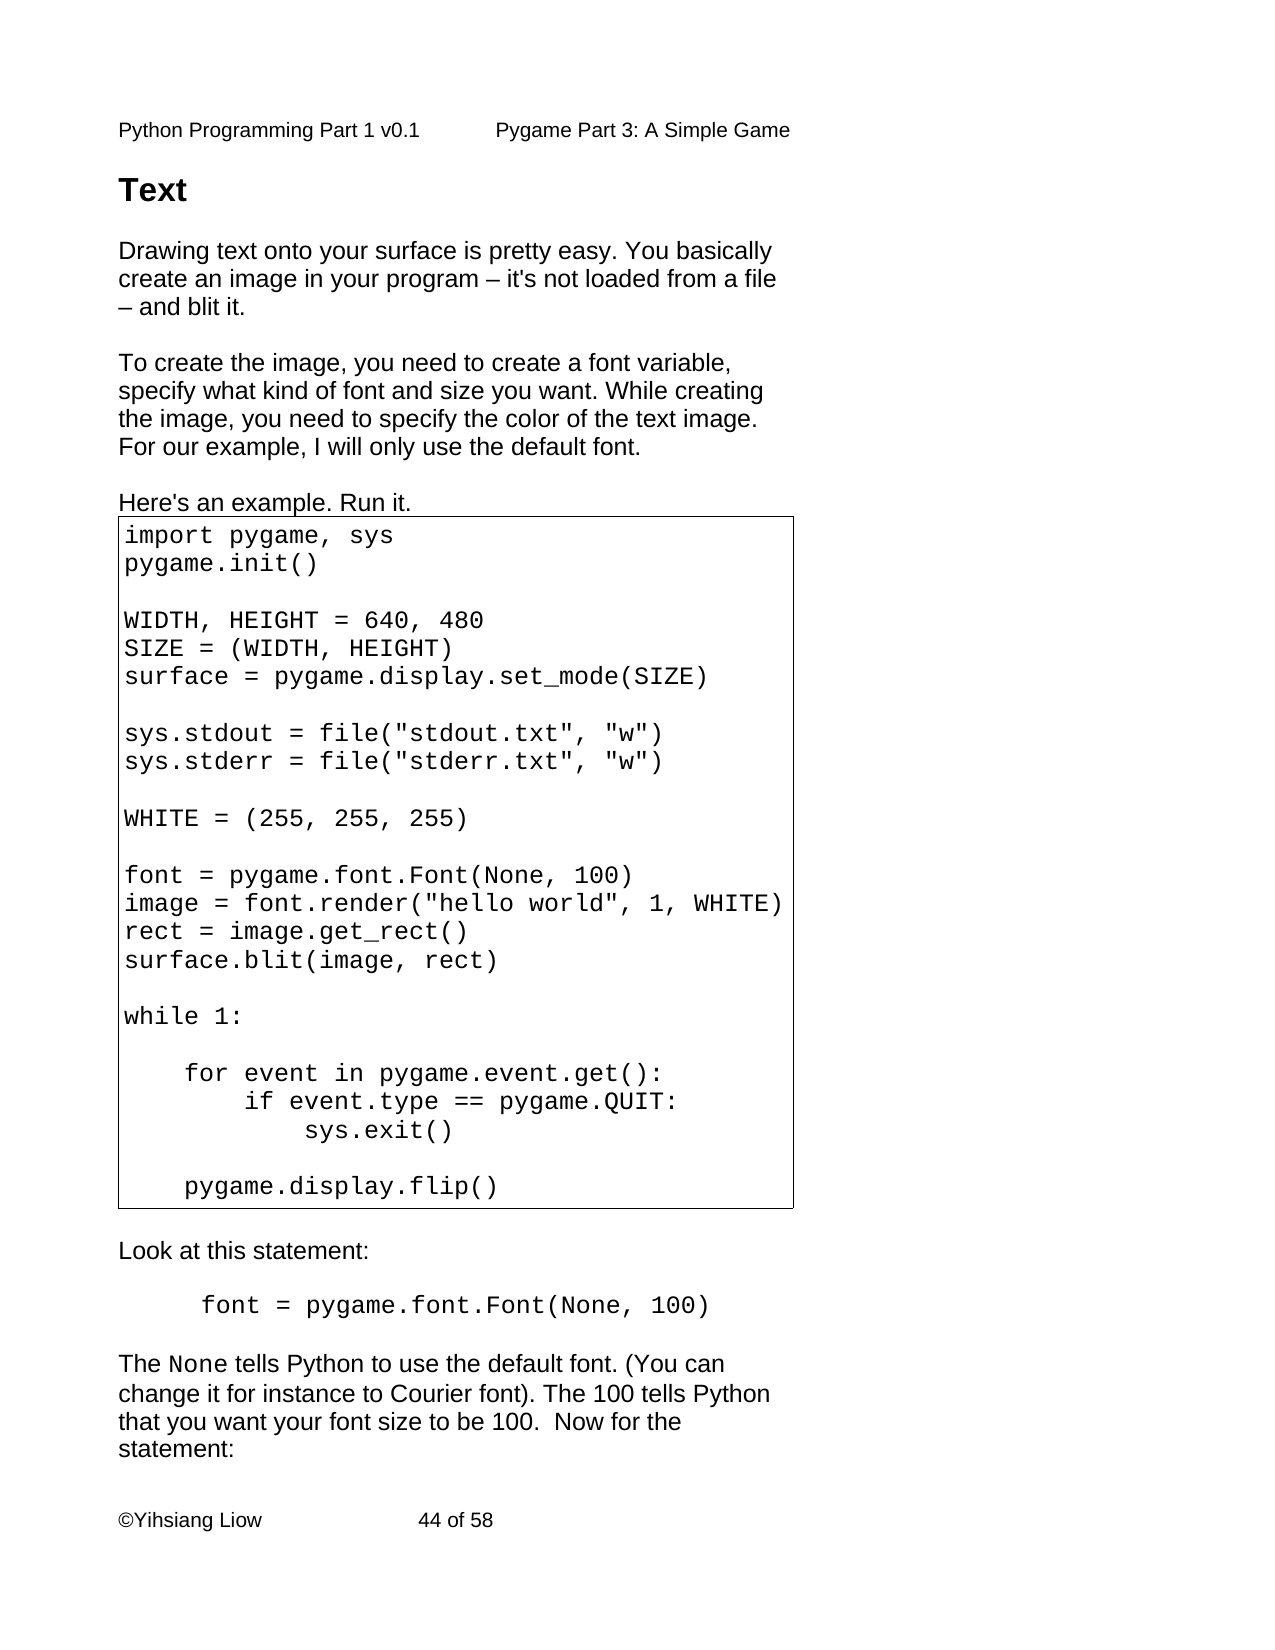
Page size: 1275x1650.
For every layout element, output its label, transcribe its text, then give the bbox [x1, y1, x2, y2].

text Look at this statement: [118, 1236, 793, 1264]
text Drawing text onto your surface is pretty easy. You basically create an image in your program – it's not loaded from a file – and blit it. [118, 236, 793, 320]
table_header import pygame, sys pygame.init() WIDTH, HEIGHT = 640, 480 SIZE = (WIDTH, HEIGHT) surface = pygame.display.set_mode(SIZE) sys.stdout = file("stdout.txt", "w") sys.stderr = file("stderr.txt", "w") WHITE = (255, 255, 255) font = pygame.font.Font(None, 100) image = font.render("hello world", 1, WHITE) rect = image.get_rect() surface.blit(image, rect) while 1: for event in pygame.event.get(): if event.type == pygame.QUIT: sys.exit() pygame.display.flip() [119, 517, 793, 1208]
text To create the image, you need to create a font variable, specify what kind of font and size you want. While creating the image, you need to specify the color of the text image. For our example, I will only use the default font. [118, 348, 793, 460]
text The None tells Python to use the default font. (You can change it for instance to Courier font). The 100 tells Python that you want your font size to be 100. Now for the statement: [118, 1349, 793, 1463]
text font = pygame.font.Font(None, 100) [118, 1293, 793, 1321]
text Here's an example. Run it. [118, 488, 793, 516]
text Text [118, 171, 793, 208]
